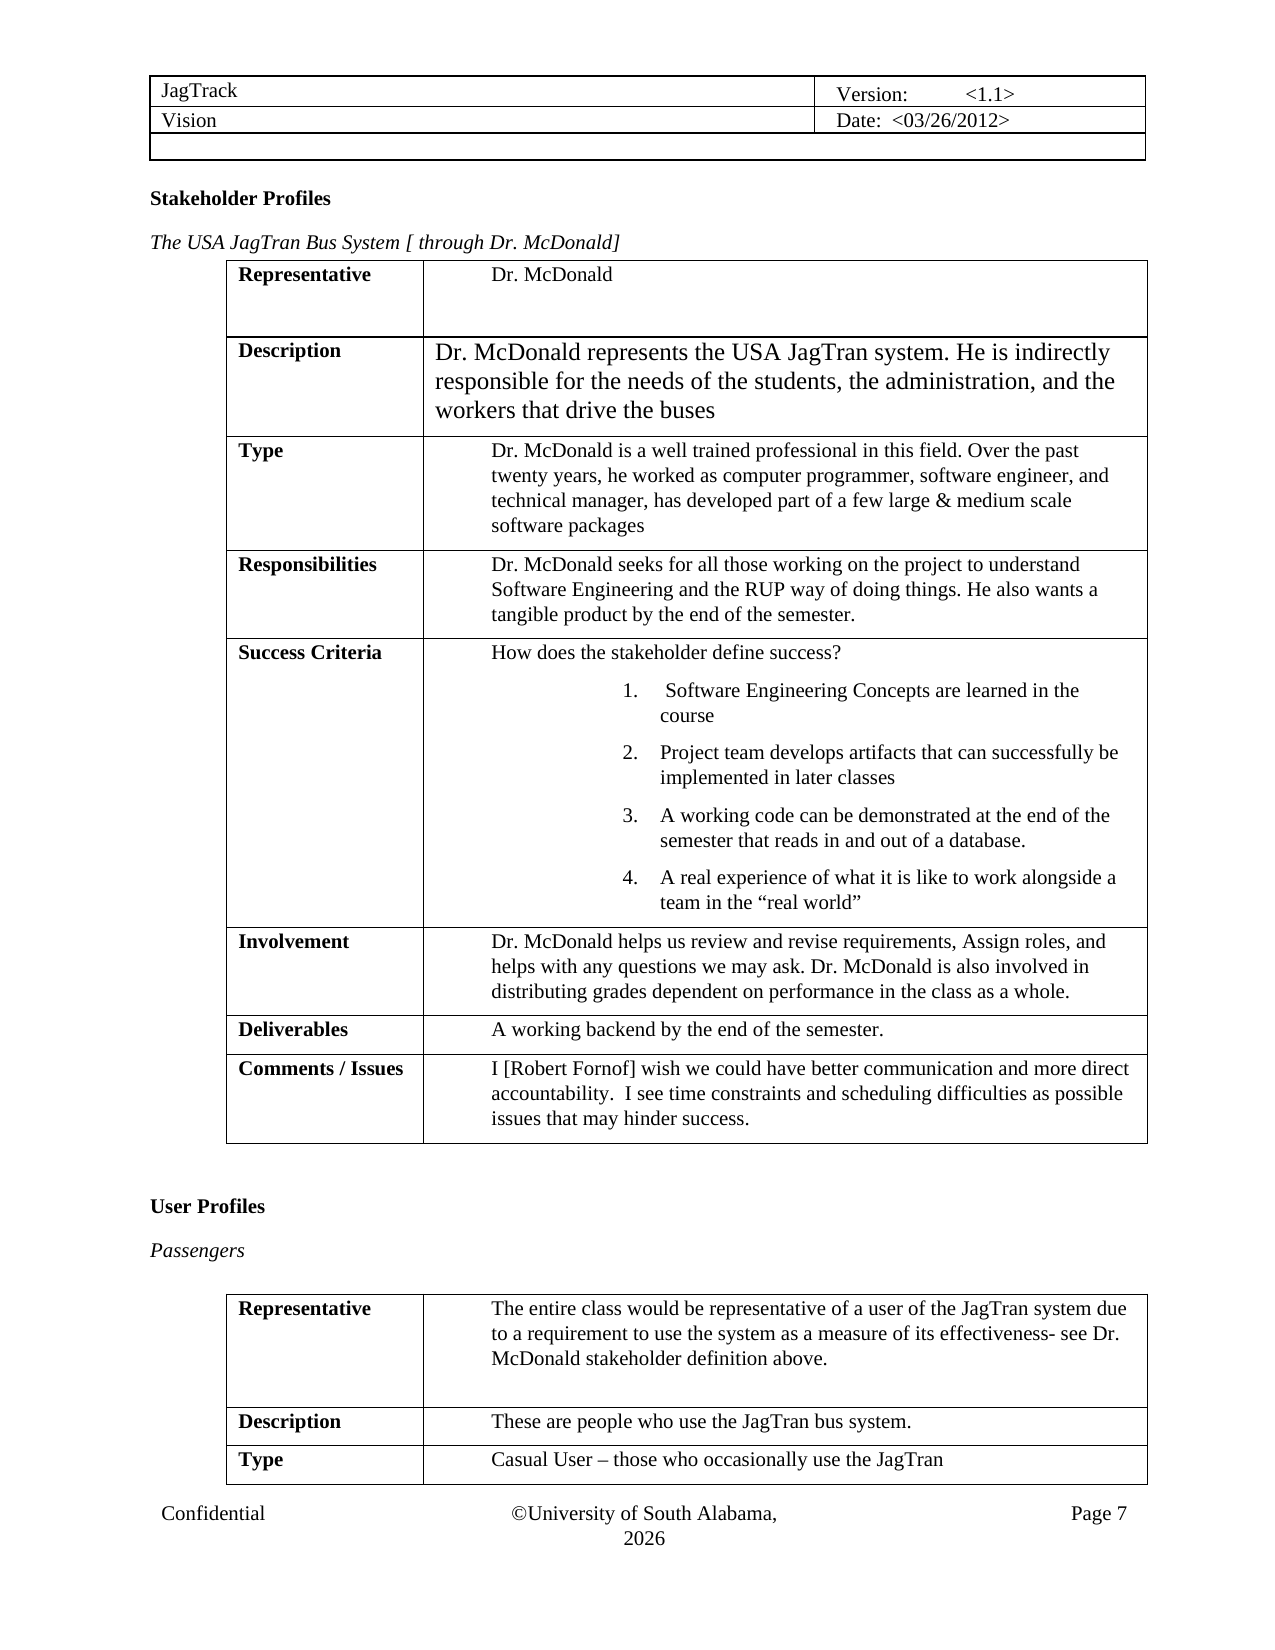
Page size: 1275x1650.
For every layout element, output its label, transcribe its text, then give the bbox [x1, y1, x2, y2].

table_cell Type [227, 437, 423, 550]
subtitle The USA JagTran Bus System [ through Dr. McDonald] [150, 229, 1125, 254]
table_cell Casual User – those who occasionally use the JagTran [424, 1446, 1147, 1484]
table_cell Description [227, 1408, 423, 1445]
table_cell Involvement [227, 928, 423, 1015]
table_cell I [Robert Fornof] wish we could have better communication and more direct accountability. I see time constraints and scheduling difficulties as possible issues that may hinder success. [424, 1055, 1147, 1142]
subtitle Passengers [150, 1237, 1125, 1287]
table_cell Responsibilities [227, 551, 423, 638]
table_cell Type [227, 1446, 423, 1484]
table_cell Description [227, 338, 423, 436]
table_header Dr. McDonald [424, 261, 1147, 336]
table_cell Deliverables [227, 1016, 423, 1054]
table_header The entire class would be representative of a user of the JagTran system due to a requirement to use the system as a measure of its effectiveness- see Dr. McDonald stakeholder definition above. [424, 1295, 1147, 1407]
table_cell Dr. McDonald represents the USA JagTran system. He is indirectly responsible for the needs of the students, the administration, and the workers that drive the buses [424, 338, 1147, 436]
subtitle Stakeholder Profiles [150, 185, 1125, 210]
table_cell These are people who use the JagTran bus system. [424, 1408, 1147, 1445]
table_cell Dr. McDonald helps us review and revise requirements, Assign roles, and helps with any questions we may ask. Dr. McDonald is also involved in distributing grades dependent on performance in the class as a whole. [424, 928, 1147, 1015]
table_header Representative [227, 261, 423, 336]
table_cell Success Criteria [227, 639, 423, 927]
table_cell Comments / Issues [227, 1055, 423, 1142]
table_cell How does the stakeholder define success? Software Engineering Concepts are learned in the course Project team develops artifacts that can successfully be implemented in later classes A working code can be demonstrated at the end of the semester that reads in and out of a database. A real experience of what it is like to work alongside a team in the “real world” [424, 639, 1147, 927]
table_cell Dr. McDonald is a well trained professional in this field. Over the past twenty years, he worked as computer programmer, software engineer, and technical manager, has developed part of a few large & medium scale software packages [424, 437, 1147, 550]
table_cell Dr. McDonald seeks for all those working on the project to understand Software Engineering and the RUP way of doing things. He also wants a tangible product by the end of the semester. [424, 551, 1147, 638]
table_header Representative [227, 1295, 423, 1407]
subtitle User Profiles [150, 1193, 1125, 1218]
table_cell A working backend by the end of the semester. [424, 1016, 1147, 1054]
